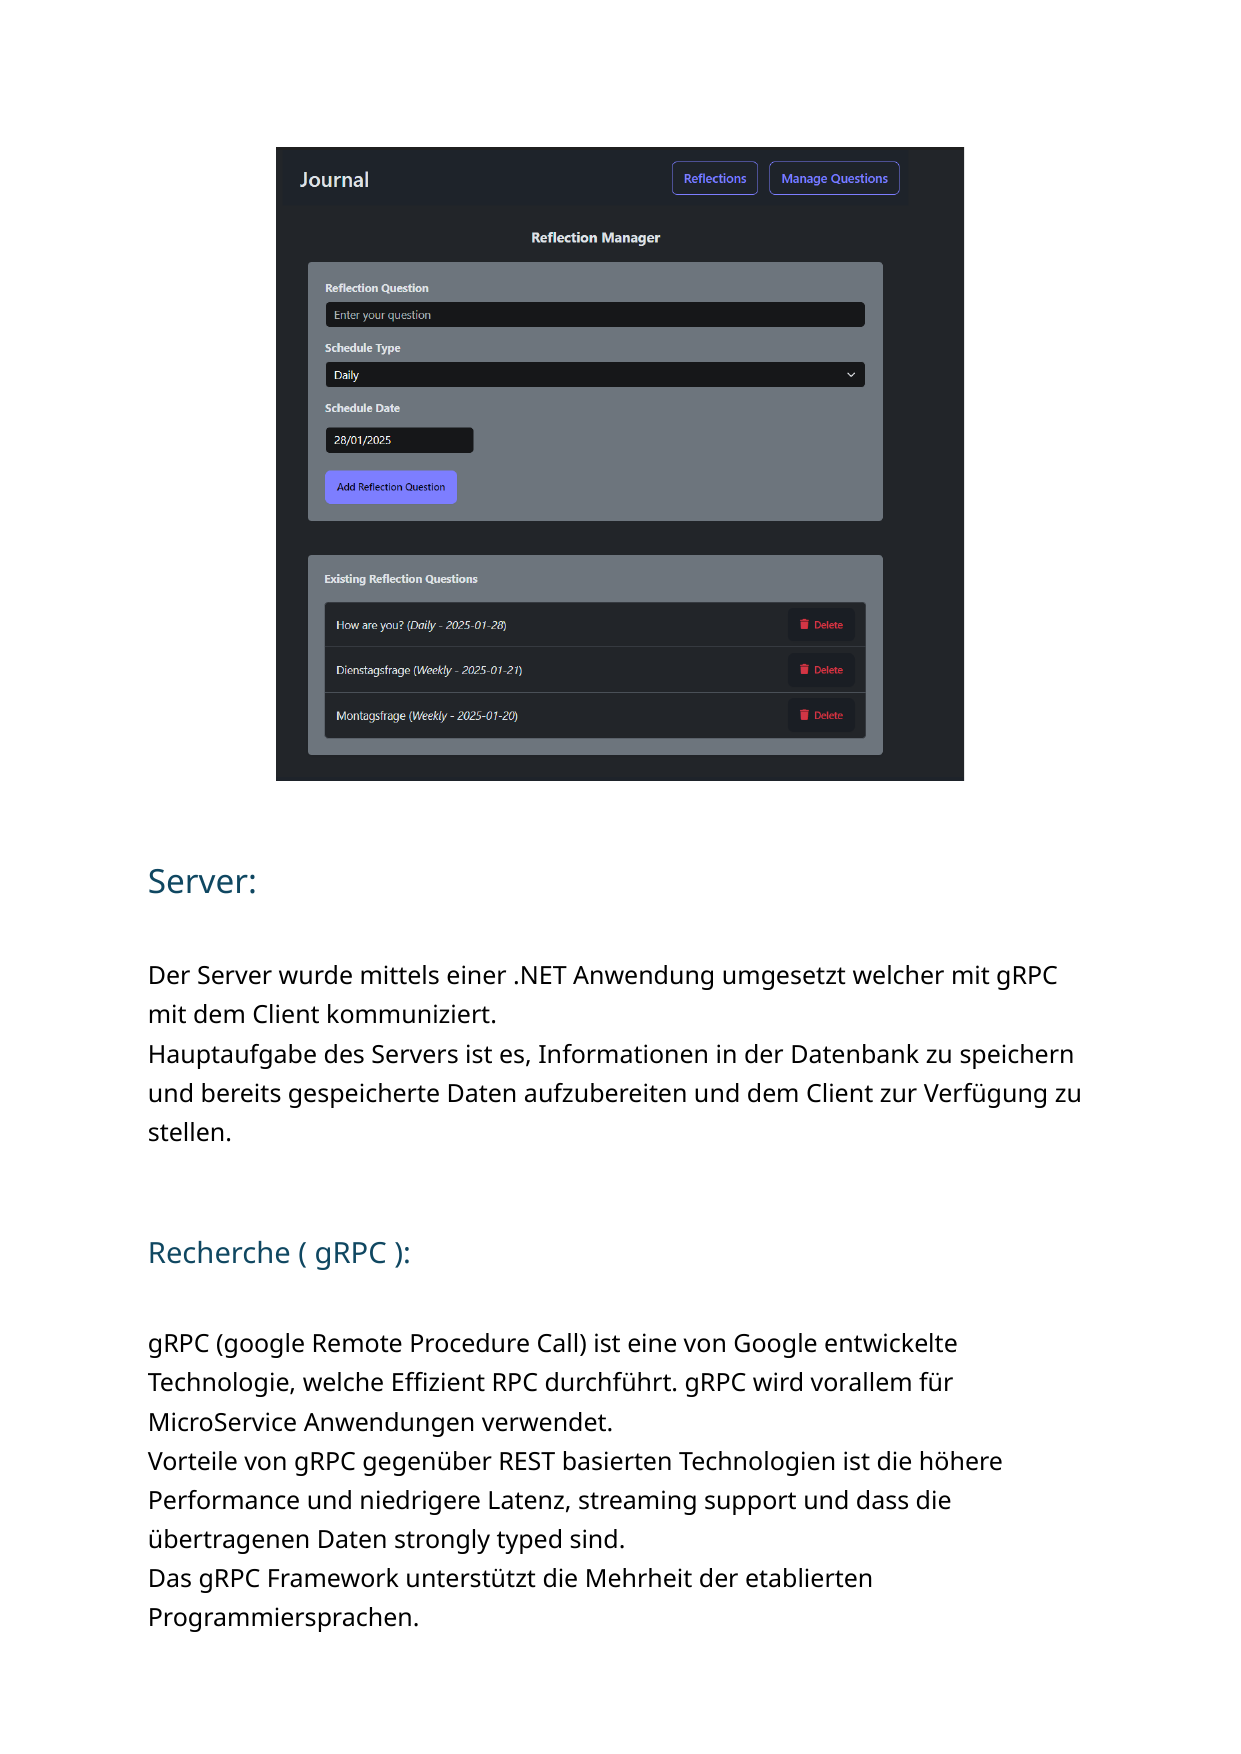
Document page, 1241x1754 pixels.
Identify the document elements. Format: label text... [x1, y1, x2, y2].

subtitle Recherche ( gRPC ): [148, 1187, 1093, 1272]
text Der Server wurde mittels einer .NET Anwendung umgesetzt welcher mit gRPC mit dem Client kommuniziert. Hauptaufgabe des Servers ist es, Informationen in der Datenbank zu speichern und bereits gespeicherte Daten aufzubereiten und dem Client zur Verfügung zu stellen. [148, 919, 1093, 1149]
subtitle Server: [148, 858, 1093, 904]
text gRPC (google Remote Procedure Call) ist eine von Google entwickelte Technologie, welche Effizient RPC durchführt. gRPC wird vorallem für MicroService Anwendungen verwendet. Vorteile von gRPC gegenüber REST basierten Technologien ist die höhere Performance und niedrigere Latenz, streaming support und dass die übertragenen Daten strongly typed sind. Das gRPC Framework unterstützt die Mehrheit der etablierten Programmiersprachen. [148, 1287, 1093, 1634]
